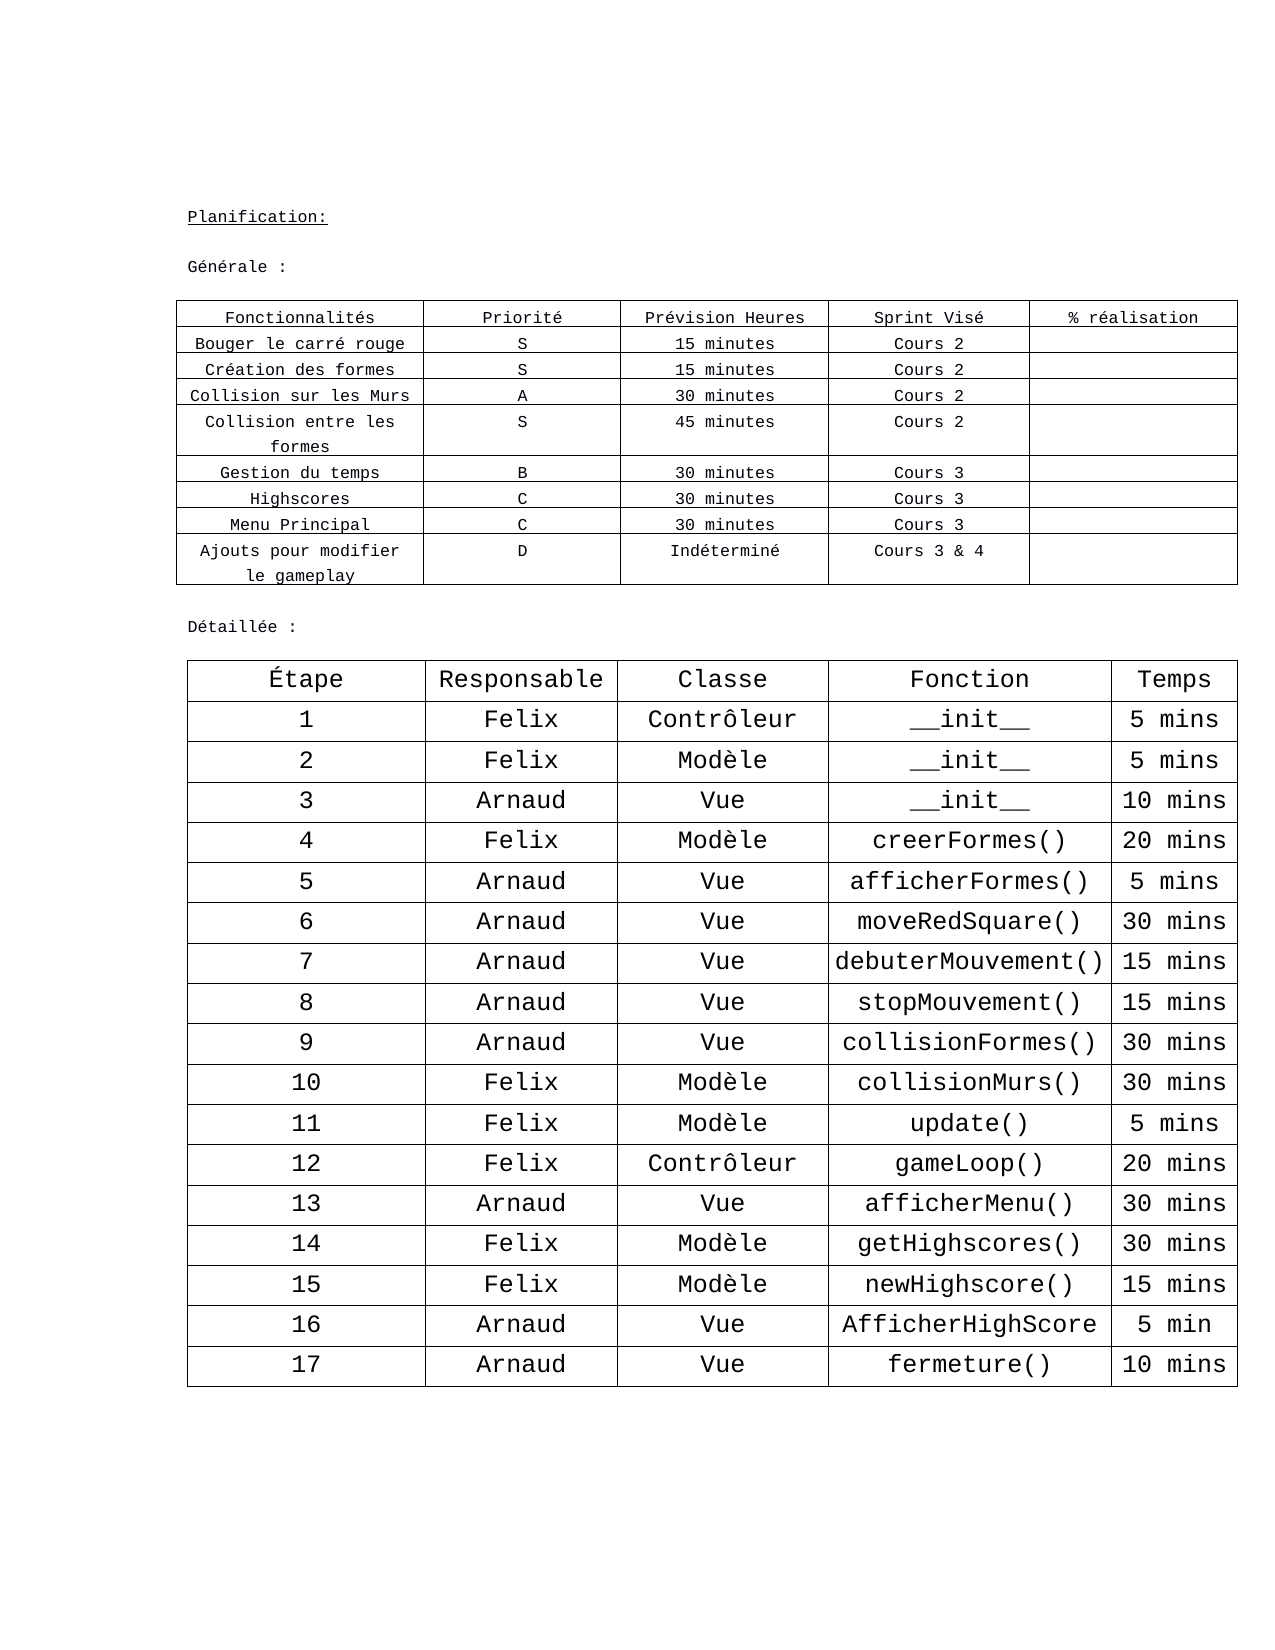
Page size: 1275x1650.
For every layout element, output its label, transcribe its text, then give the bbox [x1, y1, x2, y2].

table_cell 17 [188, 1347, 425, 1386]
table_cell update() [829, 1105, 1111, 1144]
table_cell 30 mins [1112, 1226, 1237, 1265]
table_cell 5 mins [1112, 742, 1237, 781]
table_cell Modèle [618, 742, 828, 781]
table_cell 13 [188, 1186, 425, 1225]
table_cell Vue [618, 1306, 828, 1346]
table_cell S [424, 327, 620, 352]
table_cell Vue [618, 863, 828, 902]
table_cell __init__ [829, 742, 1111, 781]
table_cell Felix [426, 1226, 617, 1265]
table_cell Arnaud [426, 863, 617, 902]
table_cell 11 [188, 1105, 425, 1144]
table_cell 15 mins [1112, 944, 1237, 983]
table_cell 6 [188, 903, 425, 943]
table_cell Felix [426, 1105, 617, 1144]
table_cell Felix [426, 1266, 617, 1305]
table_cell fermeture() [829, 1347, 1111, 1386]
table_cell Indéterminé [621, 534, 828, 584]
table_cell 3 [188, 783, 425, 822]
table_cell Vue [618, 1347, 828, 1386]
table_cell 30 minutes [621, 456, 828, 481]
table_header % réalisation [1030, 301, 1237, 326]
table_cell 10 mins [1112, 1347, 1237, 1386]
table_cell 7 [188, 944, 425, 983]
table_cell 5 [188, 863, 425, 902]
table_cell 2 [188, 742, 425, 781]
table_cell Contrôleur [618, 1145, 828, 1184]
table_cell Cours 2 [829, 353, 1029, 378]
table_cell 9 [188, 1024, 425, 1063]
table_cell Modèle [618, 1105, 828, 1144]
text Détaillée : [187, 610, 1087, 635]
table_cell Cours 3 & 4 [829, 534, 1029, 584]
table_cell Felix [426, 1145, 617, 1184]
table_cell 5 min [1112, 1306, 1237, 1346]
table_cell 30 minutes [621, 482, 828, 507]
table_cell 12 [188, 1145, 425, 1184]
table_cell afficherMenu() [829, 1186, 1111, 1225]
table_cell 30 mins [1112, 1024, 1237, 1063]
table_cell Cours 2 [829, 327, 1029, 352]
table_cell 20 mins [1112, 1145, 1237, 1184]
table_cell Arnaud [426, 903, 617, 943]
table_cell [1030, 534, 1237, 584]
table_cell Felix [426, 1065, 617, 1104]
table_cell 10 mins [1112, 783, 1237, 822]
table_cell S [424, 353, 620, 378]
table_cell collisionMurs() [829, 1065, 1111, 1104]
table_cell moveRedSquare() [829, 903, 1111, 943]
table_cell Collision sur les Murs [177, 379, 423, 404]
table_cell __init__ [829, 783, 1111, 822]
table_cell Cours 2 [829, 379, 1029, 404]
table_cell 15 minutes [621, 327, 828, 352]
table_cell 15 mins [1112, 1266, 1237, 1305]
table_cell 4 [188, 823, 425, 862]
table_cell 45 minutes [621, 405, 828, 455]
table_cell 5 mins [1112, 863, 1237, 902]
table_cell Highscores [177, 482, 423, 507]
table_cell 30 minutes [621, 379, 828, 404]
table_cell Cours 2 [829, 405, 1029, 455]
table_header Fonctionnalités [177, 301, 423, 326]
table_cell Vue [618, 783, 828, 822]
table_cell Arnaud [426, 944, 617, 983]
table_cell Bouger le carré rouge [177, 327, 423, 352]
table_header Temps [1112, 661, 1237, 701]
table_cell getHighscores() [829, 1226, 1111, 1265]
table_cell Felix [426, 823, 617, 862]
table_cell 15 minutes [621, 353, 828, 378]
table_cell Vue [618, 944, 828, 983]
table_cell 30 mins [1112, 1065, 1237, 1104]
table_header Prévision Heures [621, 301, 828, 326]
table_cell Modèle [618, 1226, 828, 1265]
table_cell Cours 3 [829, 456, 1029, 481]
text Générale : [187, 250, 1087, 275]
table_cell Modèle [618, 1266, 828, 1305]
table_cell creerFormes() [829, 823, 1111, 862]
table_cell Arnaud [426, 1024, 617, 1063]
table_cell AfficherHighScore [829, 1306, 1111, 1346]
table_cell 30 mins [1112, 903, 1237, 943]
table_cell Contrôleur [618, 702, 828, 741]
table_cell 5 mins [1112, 1105, 1237, 1144]
table_cell afficherFormes() [829, 863, 1111, 902]
table_header Fonction [829, 661, 1111, 701]
table_cell 15 [188, 1266, 425, 1305]
table_cell [1030, 482, 1237, 507]
table_cell Cours 3 [829, 482, 1029, 507]
table_cell 16 [188, 1306, 425, 1346]
table_cell 30 minutes [621, 508, 828, 533]
table_cell newHighscore() [829, 1266, 1111, 1305]
table_cell Arnaud [426, 1186, 617, 1225]
table_cell [1030, 405, 1237, 455]
table_cell Arnaud [426, 984, 617, 1023]
table_cell S [424, 405, 620, 455]
table_cell [1030, 379, 1237, 404]
table_cell Felix [426, 702, 617, 741]
table_cell collisionFormes() [829, 1024, 1111, 1063]
table_header Classe [618, 661, 828, 701]
table_header Priorité [424, 301, 620, 326]
table_cell 20 mins [1112, 823, 1237, 862]
table_cell Menu Principal [177, 508, 423, 533]
table_cell [1030, 456, 1237, 481]
table_cell Arnaud [426, 1347, 617, 1386]
table_cell __init__ [829, 702, 1111, 741]
table_header Responsable [426, 661, 617, 701]
table_cell 30 mins [1112, 1186, 1237, 1225]
table_cell C [424, 508, 620, 533]
table_cell A [424, 379, 620, 404]
table_cell C [424, 482, 620, 507]
table_cell gameLoop() [829, 1145, 1111, 1184]
text Planification: [187, 200, 1087, 225]
table_cell Vue [618, 903, 828, 943]
table_cell Création des formes [177, 353, 423, 378]
table_cell [1030, 353, 1237, 378]
table_cell 14 [188, 1226, 425, 1265]
table_cell Arnaud [426, 1306, 617, 1346]
table_cell Gestion du temps [177, 456, 423, 481]
table_cell [1030, 327, 1237, 352]
table_cell 8 [188, 984, 425, 1023]
table_cell Modèle [618, 1065, 828, 1104]
table_header Étape [188, 661, 425, 701]
table_cell stopMouvement() [829, 984, 1111, 1023]
table_cell Vue [618, 984, 828, 1023]
table_cell D [424, 534, 620, 584]
table_cell Modèle [618, 823, 828, 862]
table_header Sprint Visé [829, 301, 1029, 326]
table_cell Ajouts pour modifier le gameplay [177, 534, 423, 584]
table_cell Arnaud [426, 783, 617, 822]
table_cell Felix [426, 742, 617, 781]
table_cell Collision entre les formes [177, 405, 423, 455]
table_cell [1030, 508, 1237, 533]
table_cell 5 mins [1112, 702, 1237, 741]
table_cell 15 mins [1112, 984, 1237, 1023]
table_cell Vue [618, 1186, 828, 1225]
table_cell Cours 3 [829, 508, 1029, 533]
table_cell 1 [188, 702, 425, 741]
table_cell 10 [188, 1065, 425, 1104]
table_cell B [424, 456, 620, 481]
table_cell debuterMouvement() [829, 944, 1111, 983]
table_cell Vue [618, 1024, 828, 1063]
